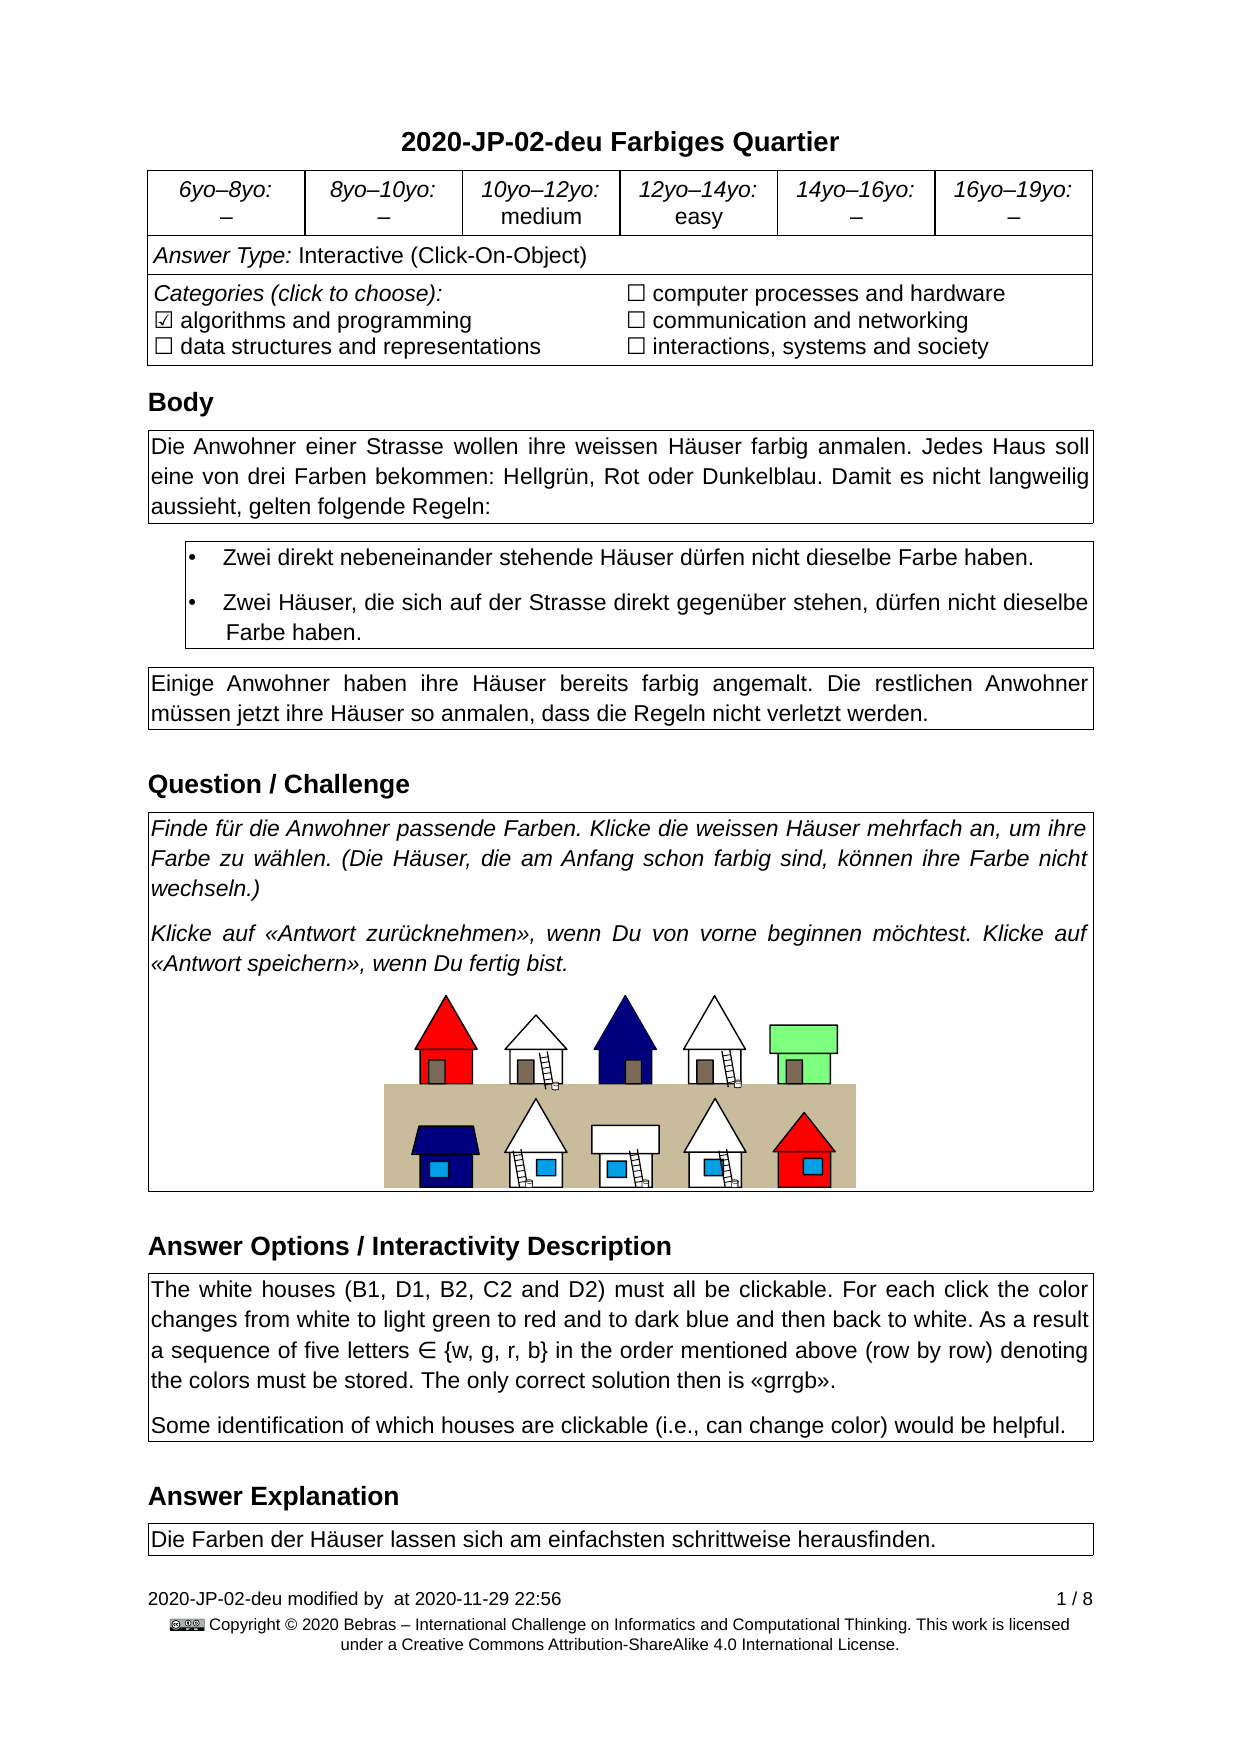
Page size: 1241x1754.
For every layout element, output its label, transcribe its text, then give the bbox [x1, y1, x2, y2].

subtitle Body [148, 387, 1093, 417]
table_header 12yo–14yo: easy [621, 171, 777, 235]
table_header 16yo–19yo: – [936, 171, 1092, 235]
text Finde für die Anwohner passende Farben. Klicke die weissen Häuser mehrfach an, um ihre Farbe zu wählen. (Die Häuser, die am Anfang schon farbig sind, können ihre Farbe nicht wechseln.) [149, 813, 1093, 901]
text Die Anwohner einer Strasse wollen ihre weissen Häuser farbig anmalen. Jedes Haus soll eine von drei Farben bekommen: Hellgrün, Rot oder Dunkelblau. Damit es nicht langweilig aussieht, gelten folgende Regeln: [149, 431, 1093, 523]
subtitle Answer Explanation [148, 1480, 1093, 1511]
list Zwei Häuser, die sich auf der Strasse direkt gegenüber stehen, dürfen nicht dieselbe Farbe haben. [186, 586, 1093, 648]
text Klicke auf «Antwort zurücknehmen», wenn Du von vorne beginnen möchtest. Klicke auf «Antwort speichern», wenn Du fertig bist. [149, 917, 1093, 976]
subtitle Question / Challenge [148, 769, 1093, 799]
table_cell Categories (click to choose): ☑ algorithms and programming ☐ data structures and representations [148, 275, 620, 365]
table_header 10yo–12yo: medium [463, 171, 619, 235]
text Die Farben der Häuser lassen sich am einfachsten schrittweise herausfinden. [149, 1524, 1093, 1555]
text The white houses (B1, D1, B2, C2 and D2) must all be clickable. For each click the color changes from white to light green to red and to dark blue and then back to white. As a result a sequence of five letters ∈ {w, g, r, b} in the order mentioned above (row by row) denoting the colors must be stored. The only correct solution then is «grrgb». [149, 1274, 1093, 1393]
table_header 14yo–16yo: – [778, 171, 934, 235]
subtitle 2020-JP-02-deu Farbiges Quartier [148, 125, 1093, 157]
table_cell ☐ computer processes and hardware ☐ communication and networking ☐ interactions, systems and society [620, 275, 1092, 365]
table_header 8yo–10yo: – [306, 171, 462, 235]
subtitle Answer Options / Interactivity Description [148, 1230, 1093, 1261]
list Zwei direkt nebeneinander stehende Häuser dürfen nicht dieselbe Farbe haben. [186, 542, 1093, 571]
text Einige Anwohner haben ihre Häuser bereits farbig angemalt. Die restlichen Anwohner müssen jetzt ihre Häuser so anmalen, dass die Regeln nicht verletzt werden. [149, 668, 1093, 729]
text Some identification of which houses are clickable (i.e., can change color) would be helpful. [149, 1408, 1093, 1441]
table_header 6yo–8yo: – [148, 171, 304, 235]
table_cell Answer Type: Interactive (Click-On-Object) [148, 236, 1092, 274]
